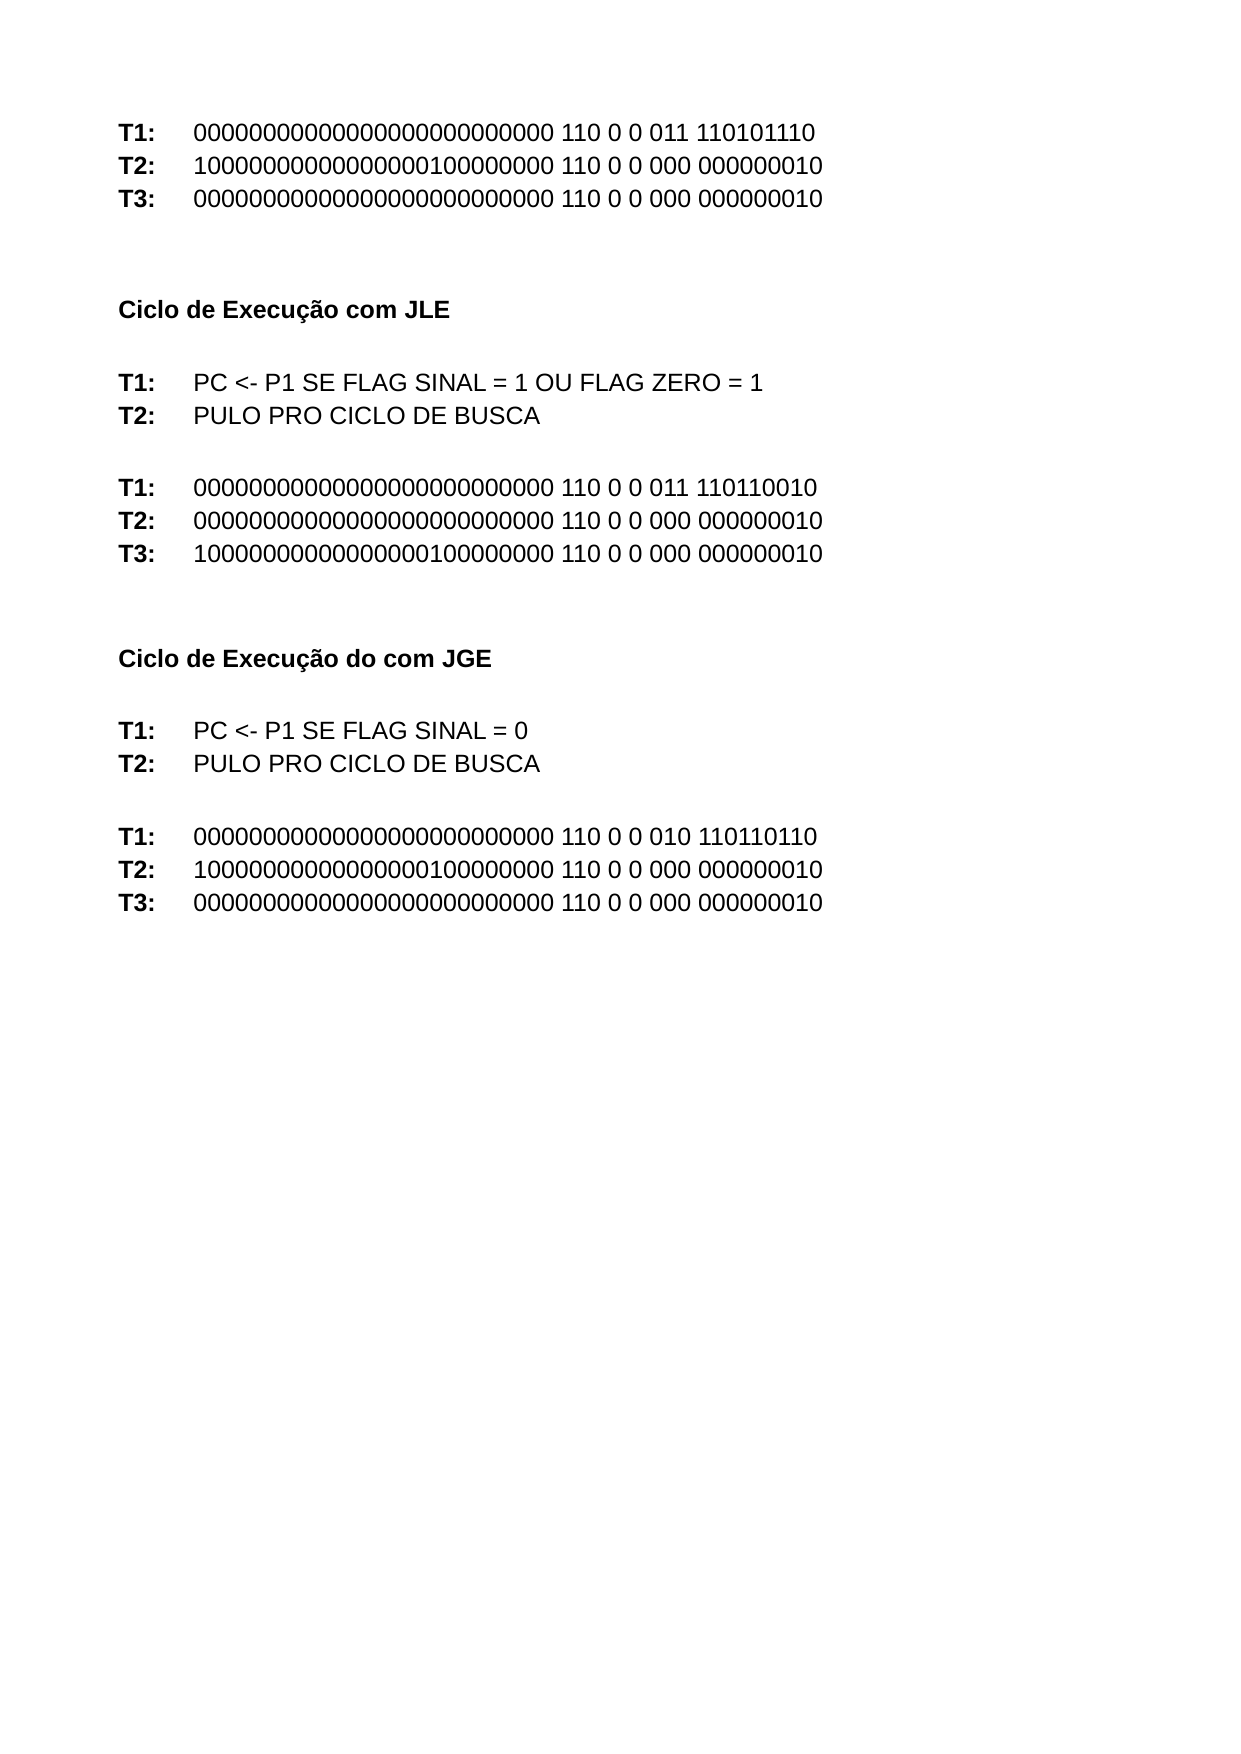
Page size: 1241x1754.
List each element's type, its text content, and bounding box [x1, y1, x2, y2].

text T1: 00000000000000000000000000 110 0 0 010 110110110 [118, 822, 1122, 850]
text Ciclo de Execução com JLE [118, 296, 1122, 324]
text T2: PULO PRO CICLO DE BUSCA [118, 401, 1122, 429]
text T2: 10000000000000000100000000 110 0 0 000 000000010 [118, 854, 1122, 883]
text T1: 00000000000000000000000000 110 0 0 011 110110010 [118, 473, 1122, 502]
text T2: 10000000000000000100000000 110 0 0 000 000000010 [118, 151, 1122, 180]
text T3: 00000000000000000000000000 110 0 0 000 000000010 [118, 888, 1122, 916]
text T3: 10000000000000000100000000 110 0 0 000 000000010 [118, 539, 1122, 568]
text T2: 00000000000000000000000000 110 0 0 000 000000010 [118, 506, 1122, 535]
text T1: PC <- P1 SE FLAG SINAL = 1 OU FLAG ZERO = 1 [118, 368, 1122, 396]
text T1: 00000000000000000000000000 110 0 0 011 110101110 [118, 118, 1122, 147]
text T1: PC <- P1 SE FLAG SINAL = 0 [118, 716, 1122, 745]
text Ciclo de Execução do com JGE [118, 644, 1122, 673]
text T2: PULO PRO CICLO DE BUSCA [118, 749, 1122, 778]
text T3: 00000000000000000000000000 110 0 0 000 000000010 [118, 184, 1122, 213]
